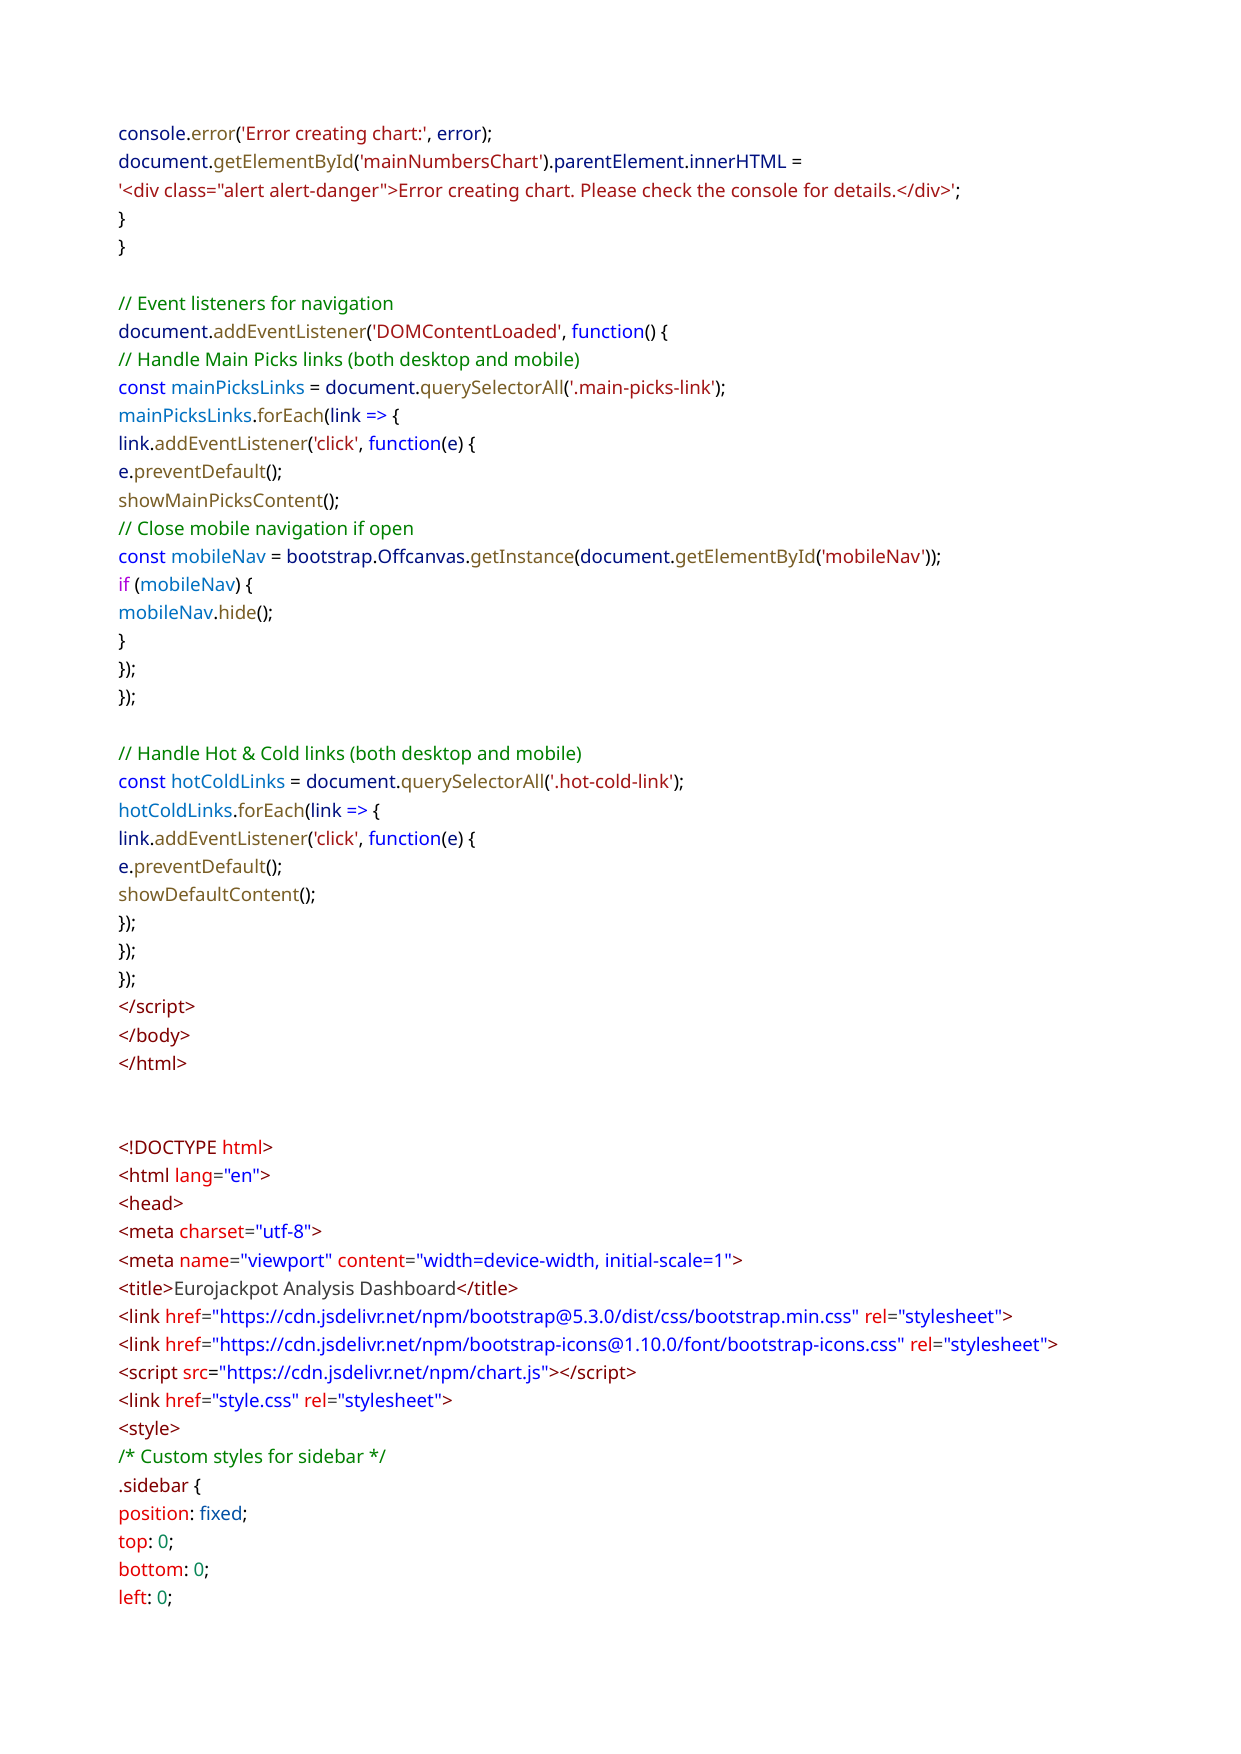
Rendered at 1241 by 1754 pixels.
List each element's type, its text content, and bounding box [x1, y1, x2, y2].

text // Handle Main Picks links (both desktop and mobile) [118, 344, 1122, 372]
text <!DOCTYPE html> [118, 1132, 1122, 1160]
text .sidebar { [118, 1469, 1122, 1497]
text '<div class="alert alert-danger">Error creating chart. Please check the console for details.</div>'; [118, 174, 1122, 202]
text }); [118, 907, 1122, 935]
text if (mobileNav) { [118, 569, 1122, 597]
text <head> [118, 1188, 1122, 1216]
text top: 0; [118, 1526, 1122, 1554]
text </html> [118, 1047, 1122, 1076]
text // Handle Hot & Cold links (both desktop and mobile) [118, 738, 1122, 766]
text document.addEventListener('DOMContentLoaded', function() { [118, 316, 1122, 344]
text const hotColdLinks = document.querySelectorAll('.hot-cold-link'); [118, 766, 1122, 794]
text <title>Eurojackpot Analysis Dashboard</title> [118, 1272, 1122, 1301]
text <style> [118, 1413, 1122, 1441]
text showMainPicksContent(); [118, 484, 1122, 512]
text e.preventDefault(); [118, 851, 1122, 879]
text <link href="https://cdn.jsdelivr.net/npm/bootstrap-icons@1.10.0/font/bootstrap-icons.css" rel="stylesheet"> [118, 1329, 1122, 1357]
text mainPicksLinks.forEach(link => { [118, 400, 1122, 428]
text </script> [118, 991, 1122, 1019]
text <link href="https://cdn.jsdelivr.net/npm/bootstrap@5.3.0/dist/css/bootstrap.min.css" rel="stylesheet"> [118, 1301, 1122, 1329]
text } [118, 231, 1122, 259]
text showDefaultContent(); [118, 879, 1122, 907]
text console.error('Error creating chart:', error); [118, 118, 1122, 146]
text const mobileNav = bootstrap.Offcanvas.getInstance(document.getElementById('mobileNav')); [118, 541, 1122, 569]
text <meta name="viewport" content="width=device-width, initial-scale=1"> [118, 1244, 1122, 1272]
text <link href="style.css" rel="stylesheet"> [118, 1385, 1122, 1413]
text document.getElementById('mainNumbersChart').parentElement.innerHTML = [118, 146, 1122, 174]
text hotColdLinks.forEach(link => { [118, 794, 1122, 822]
text <meta charset="utf-8"> [118, 1216, 1122, 1244]
text } [118, 202, 1122, 231]
text left: 0; [118, 1582, 1122, 1610]
text // Event listeners for navigation [118, 287, 1122, 316]
text link.addEventListener('click', function(e) { [118, 428, 1122, 456]
text <html lang="en"> [118, 1160, 1122, 1188]
text }); [118, 935, 1122, 963]
text e.preventDefault(); [118, 456, 1122, 484]
text link.addEventListener('click', function(e) { [118, 822, 1122, 851]
text } [118, 625, 1122, 653]
text </body> [118, 1019, 1122, 1047]
text /* Custom styles for sidebar */ [118, 1441, 1122, 1469]
text }); [118, 681, 1122, 709]
text }); [118, 653, 1122, 681]
text // Close mobile navigation if open [118, 512, 1122, 541]
text const mainPicksLinks = document.querySelectorAll('.main-picks-link'); [118, 372, 1122, 400]
text position: fixed; [118, 1497, 1122, 1526]
text bottom: 0; [118, 1554, 1122, 1582]
text <script src="https://cdn.jsdelivr.net/npm/chart.js"></script> [118, 1357, 1122, 1385]
text mobileNav.hide(); [118, 597, 1122, 625]
text }); [118, 963, 1122, 991]
